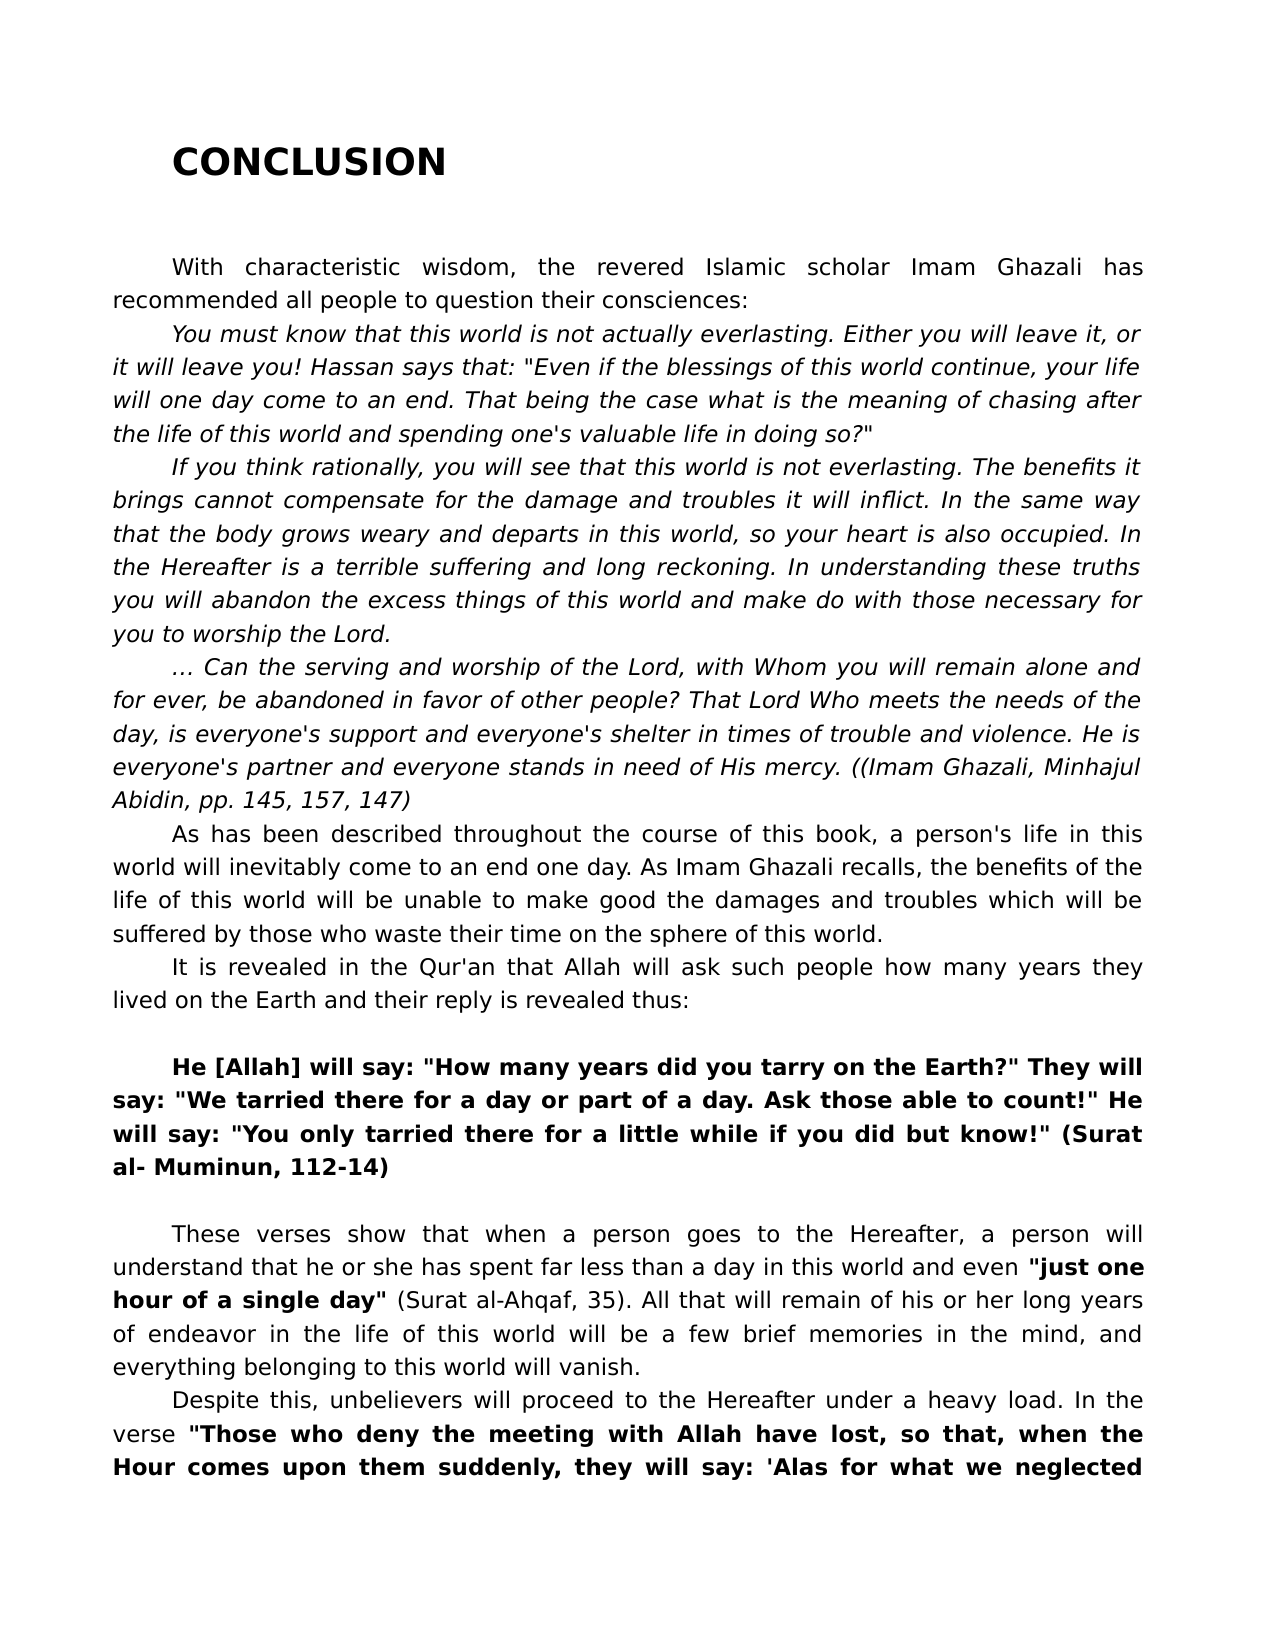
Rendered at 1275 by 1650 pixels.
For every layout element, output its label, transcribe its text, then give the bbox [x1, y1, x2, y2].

text As has been described throughout the course of this book, a person's life in this world will inevitably come to an end one day. As Imam Ghazali recalls, the benefits of the life of this world will be unable to make good the damages and troubles which will be suffered by those who waste their time on the sphere of this world. [112, 815, 1145, 949]
text If you think rationally, you will see that this world is not everlasting. The benefits it brings cannot compensate for the damage and troubles it will inflict. In the same way that the body grows weary and departs in this world, so your heart is also occupied. In the Hereafter is a terrible suffering and long reckoning. In understanding these truths you will abandon the excess things of this world and make do with those necessary for you to worship the Lord. [112, 449, 1145, 649]
text … Can the serving and worship of the Lord, with Whom you will remain alone and for ever, be abandoned in favor of other people? That Lord Who meets the needs of the day, is everyone's support and everyone's shelter in times of trouble and violence. He is everyone's partner and everyone stands in need of His mercy. ((Imam Ghazali, Minhajul Abidin, pp. 145, 157, 147) [112, 649, 1145, 815]
text It is revealed in the Qur'an that Allah will ask such people how many years they lived on the Earth and their reply is revealed thus: [112, 949, 1145, 1015]
text He [Allah] will say: "How many years did you tarry on the Earth?" They will say: "We tarried there for a day or part of a day. Ask those able to count!" He will say: "You only tarried there for a little while if you did but know!" (Surat al- Muminun, 112-14) [112, 1049, 1145, 1182]
text These verses show that when a person goes to the Hereafter, a person will understand that he or she has spent far less than a day in this world and even "just one hour of a single day" (Surat al-Ahqaf, 35). All that will remain of his or her long years of endeavor in the life of this world will be a few brief memories in the mind, and everything belonging to this world will vanish. [112, 1215, 1145, 1382]
text You must know that this world is not actually everlasting. Either you will leave it, or it will leave you! Hassan says that: "Even if the blessings of this world continue, your life will one day come to an end. That being the case what is the meaning of chasing after the life of this world and spending one's valuable life in doing so?" [112, 315, 1145, 449]
text With characteristic wisdom, the revered Islamic scholar Imam Ghazali has recommended all people to question their consciences: [112, 249, 1145, 315]
text Despite this, unbelievers will proceed to the Hereafter under a heavy load. In the verse "Those who deny the meeting with Allah have lost, so that, when the Hour comes upon them suddenly, they will say: 'Alas for what we neglected [112, 1382, 1145, 1482]
text CONCLUSION [112, 148, 1145, 182]
